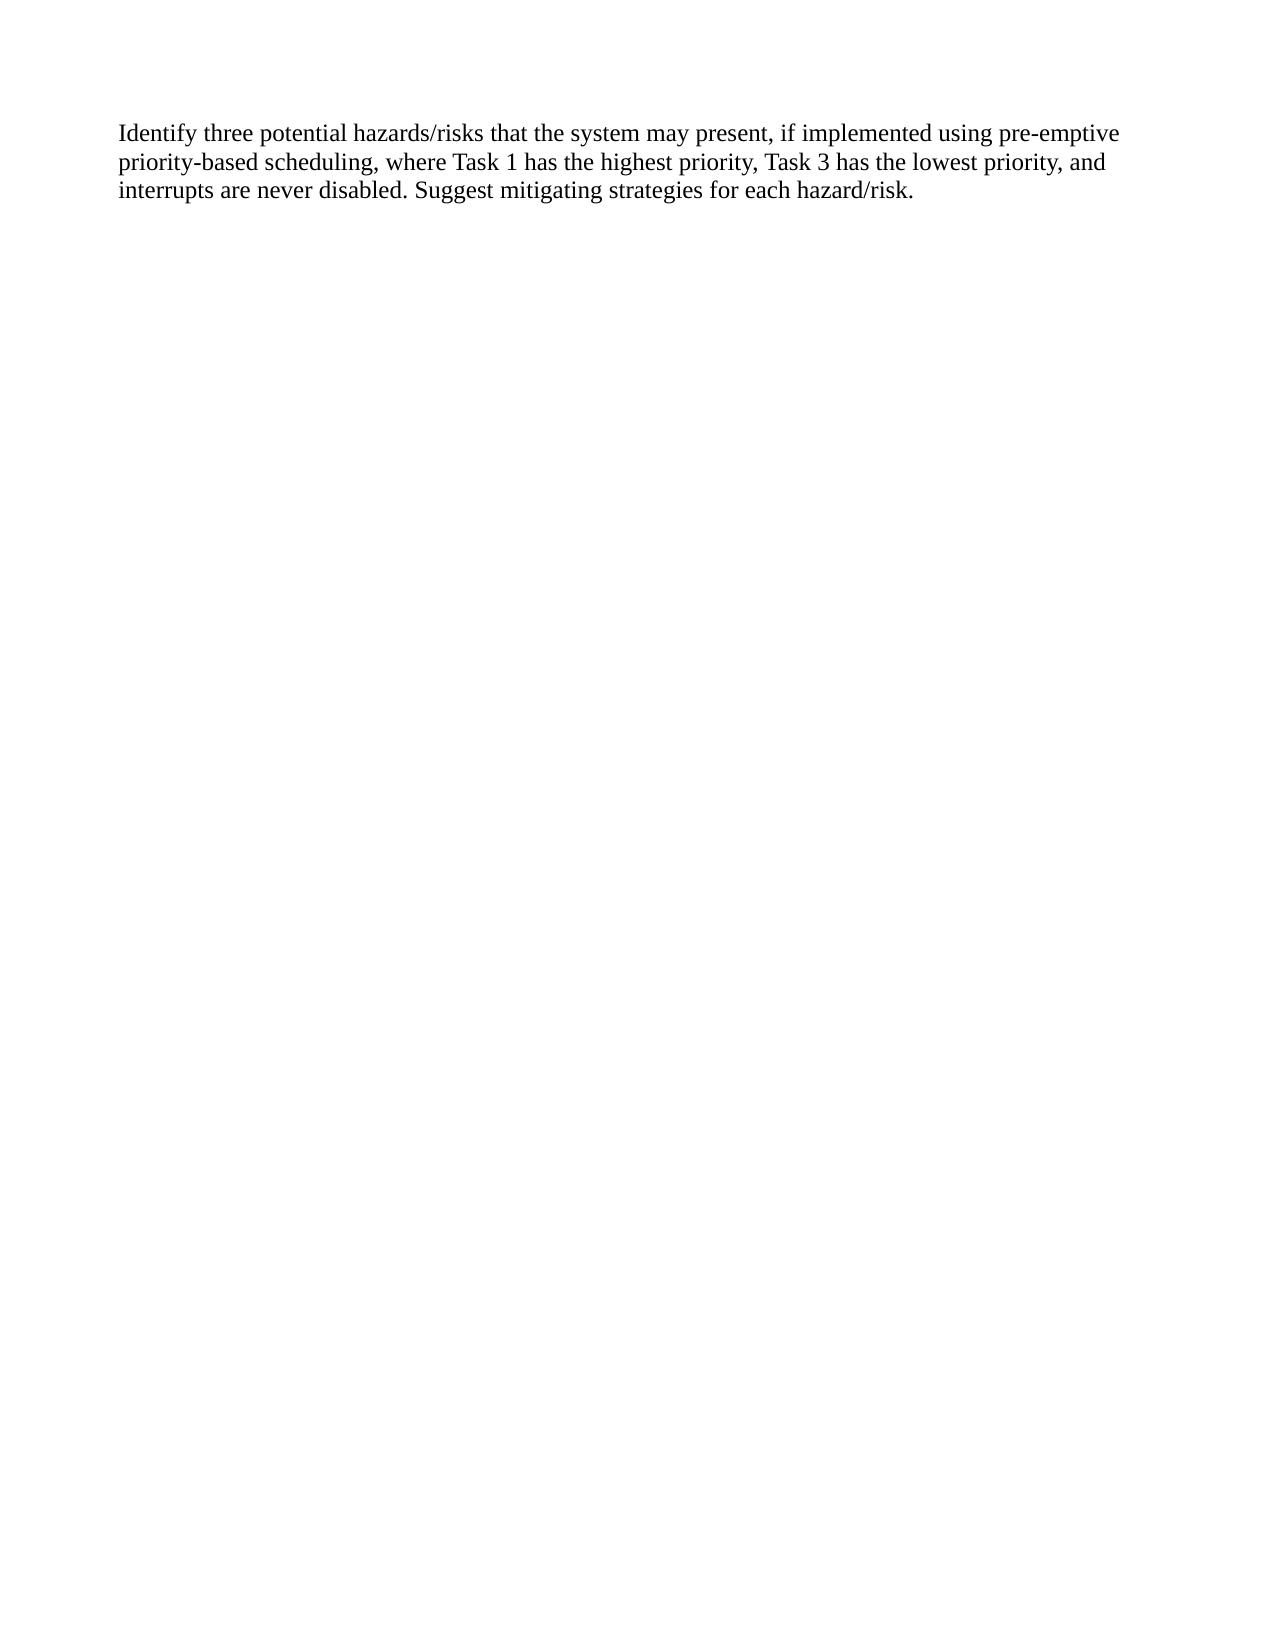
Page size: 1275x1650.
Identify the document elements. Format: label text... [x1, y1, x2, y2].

text Identify three potential hazards/risks that the system may present, if implemented using pre-emptive priority-based scheduling, where Task 1 has the highest priority, Task 3 has the lowest priority, and interrupts are never disabled. Suggest mitigating strategies for each hazard/risk. [118, 118, 1157, 204]
